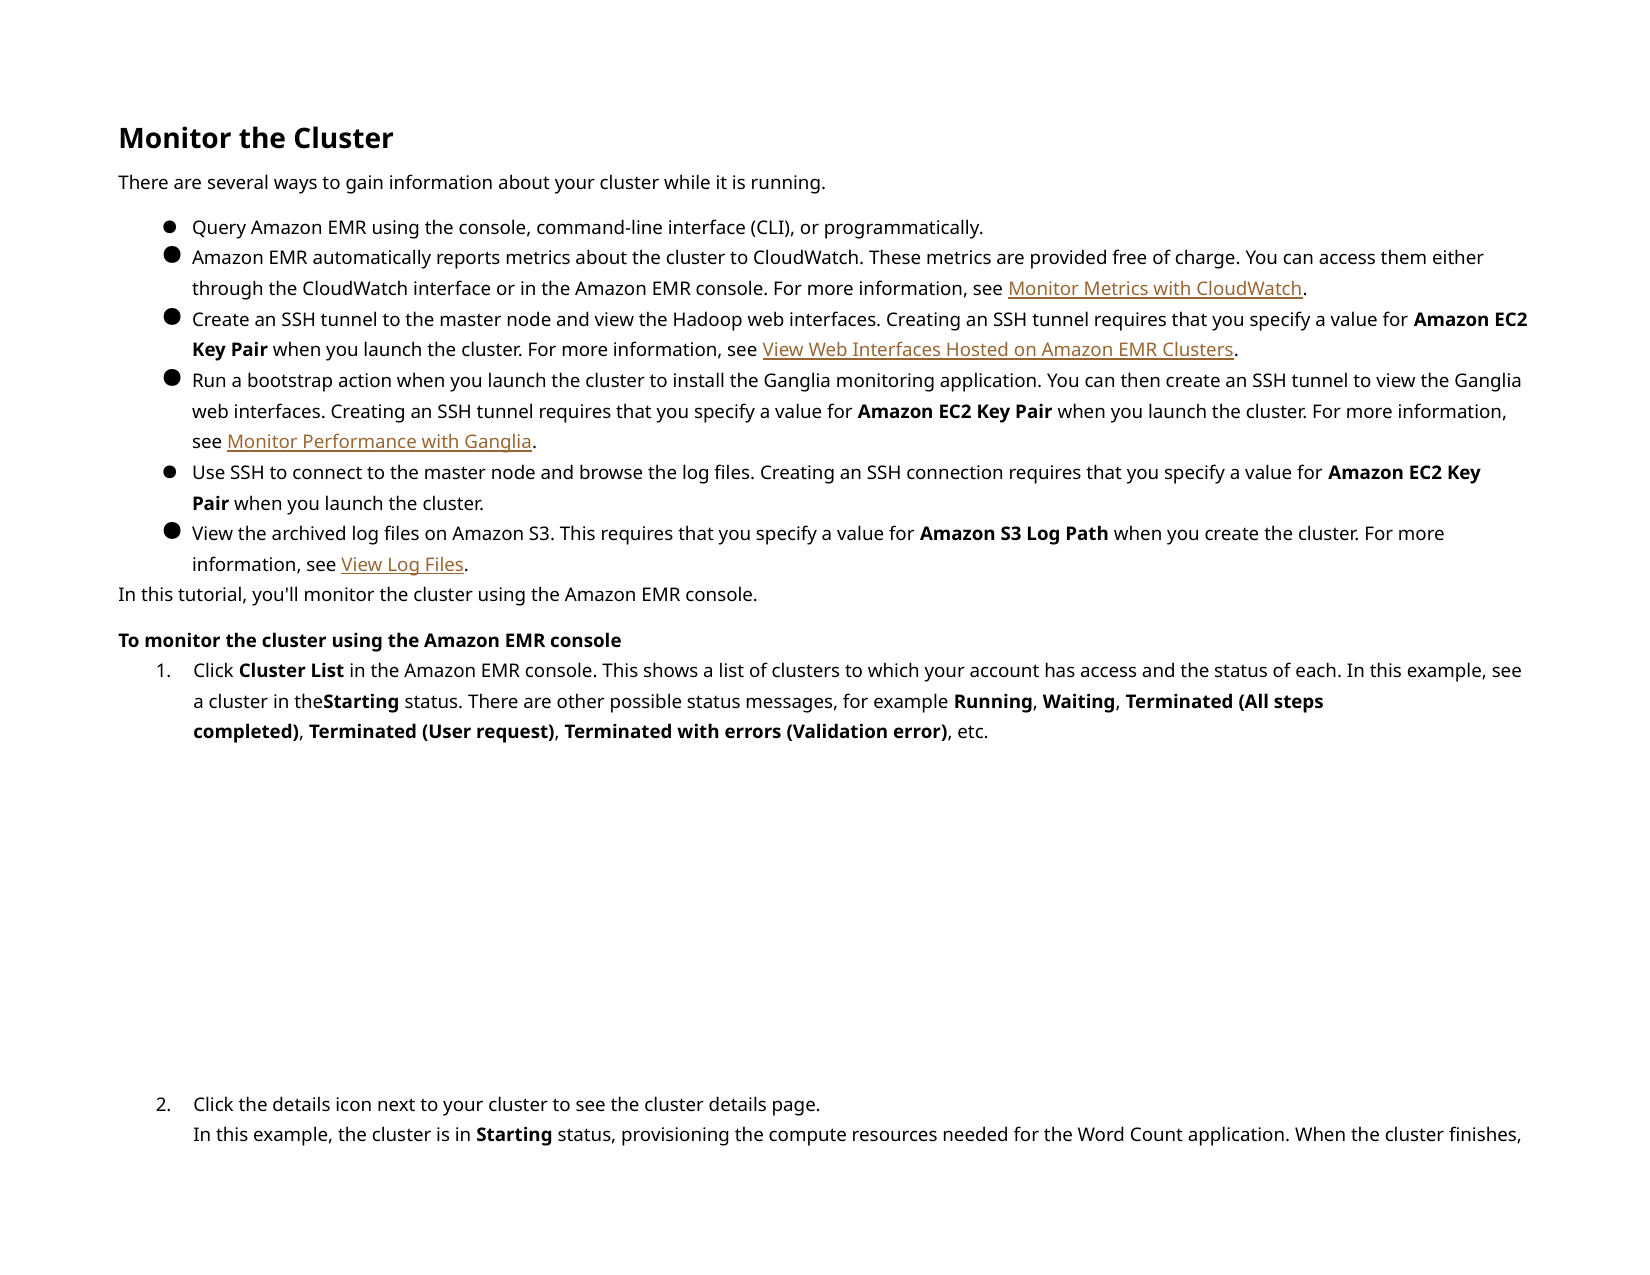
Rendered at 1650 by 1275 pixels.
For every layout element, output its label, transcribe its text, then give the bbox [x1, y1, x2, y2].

list Use SSH to connect to the master node and browse the log files. Creating an SSH connection requires that you specify a value for Amazon EC2 Key Pair when you launch the cluster. [162, 459, 1532, 515]
list Query Amazon EMR using the console, command-line interface (CLI), or programmatically. [162, 214, 1532, 240]
list Amazon EMR automatically reports metrics about the cluster to CloudWatch. These metrics are provided free of charge. You can access them either through the CloudWatch interface or in the Amazon EMR console. For more information, see Monitor Metrics with CloudWatch. [162, 245, 1532, 301]
subtitle Monitor the Cluster [118, 118, 1532, 156]
list View the archived log files on Amazon S3. This requires that you specify a value for Amazon S3 Log Path when you create the cluster. For more information, see View Log Files. [162, 520, 1532, 577]
list Create an SSH tunnel to the master node and view the Hadoop web interfaces. Creating an SSH tunnel requires that you specify a value for Amazon EC2 Key Pair when you launch the cluster. For more information, see View Web Interfaces Hosted on Amazon EMR Clusters. [162, 306, 1532, 362]
text In this tutorial, you'll monitor the cluster using the Amazon EMR console. [118, 582, 1532, 607]
list Click the details icon next to your cluster to see the cluster details page. [156, 1091, 1532, 1117]
text To monitor the cluster using the Amazon EMR console [118, 627, 1532, 652]
text There are several ways to gain information about your cluster while it is running. [118, 169, 1532, 194]
list Run a bootstrap action when you launch the cluster to install the Ganglia monitoring application. You can then create an SSH tunnel to view the Ganglia web interfaces. Creating an SSH tunnel requires that you specify a value for Amazon EC2 Key Pair when you launch the cluster. For more information, see Monitor Performance with Ganglia. [162, 367, 1532, 454]
list In this example, the cluster is in Starting status, provisioning the compute resources needed for the Word Count application. When the cluster finishes, [156, 1122, 1532, 1147]
list Click Cluster List in the Amazon EMR console. This shows a list of clusters to which your account has access and the status of each. In this example, see a cluster in theStarting status. There are other possible status messages, for example Running, Waiting, Terminated (All steps completed), Terminated (User request), Terminated with errors (Validation error), etc. [156, 657, 1532, 744]
